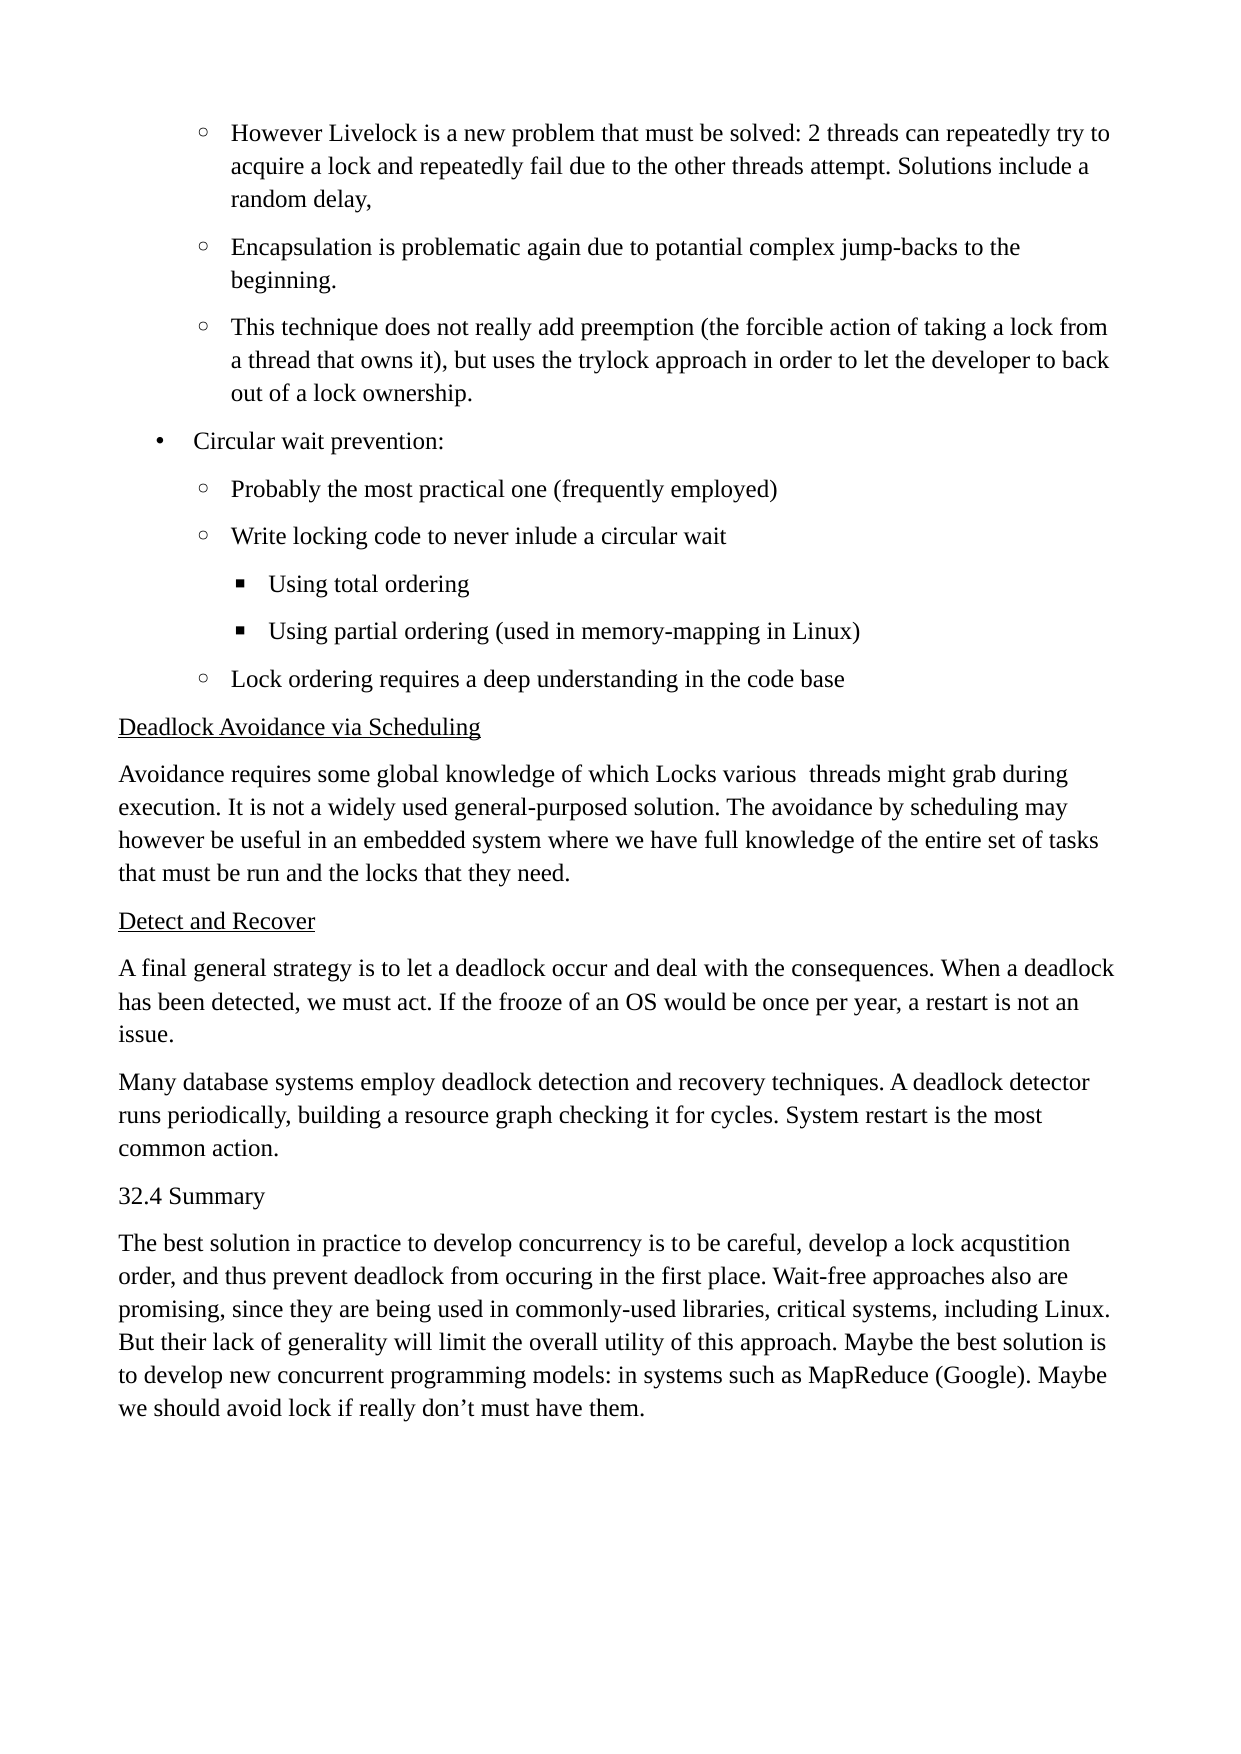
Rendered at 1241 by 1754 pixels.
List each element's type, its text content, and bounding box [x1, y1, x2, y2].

list Probably the most practical one (frequently employed) [193, 474, 1122, 502]
text Deadlock Avoidance via Scheduling [118, 712, 1122, 740]
list Write locking code to never inlude a circular wait [193, 521, 1122, 550]
list Lock ordering requires a deep understanding in the code base [193, 664, 1122, 693]
list Encapsulation is problematic again due to potantial complex jump-backs to the beginning. [193, 232, 1122, 293]
text A final general strategy is to let a deadlock occur and deal with the consequences. When a deadlock has been detected, we must act. If the frooze of an OS would be once per year, a restart is not an issue. [118, 953, 1122, 1048]
list This technique does not really add preemption (the forcible action of taking a lock from a thread that owns it), but uses the trylock approach in order to let the developer to back out of a lock ownership. [193, 312, 1122, 407]
text The best solution in practice to develop concurrency is to be careful, develop a lock acqustition order, and thus prevent deadlock from occuring in the first place. Wait-free approaches also are promising, since they are being used in commonly-used libraries, critical systems, including Linux. But their lack of generality will limit the overall utility of this approach. Maybe the best solution is to develop new concurrent programming models: in systems such as MapReduce (Google). Maybe we should avoid lock if really don’t must have them. [118, 1228, 1122, 1422]
text Many database systems employ deadlock detection and recovery techniques. A deadlock detector runs periodically, building a resource graph checking it for cycles. System restart is the most common action. [118, 1067, 1122, 1162]
text Detect and Recover [118, 906, 1122, 935]
text Avoidance requires some global knowledge of which Locks various threads might grab during execution. It is not a widely used general-purposed solution. The avoidance by scheduling may however be useful in an embedded system where we have full knowledge of the entire set of tasks that must be run and the locks that they need. [118, 759, 1122, 887]
list Using partial ordering (used in memory-mapping in Linux) [231, 616, 1122, 645]
text 32.4 Summary [118, 1181, 1122, 1209]
list However Livelock is a new problem that must be solved: 2 threads can repeatedly try to acquire a lock and repeatedly fail due to the other threads attempt. Solutions include a random delay, [193, 118, 1122, 213]
list Circular wait prevention: [156, 426, 1122, 455]
list Using total ordering [231, 569, 1122, 598]
